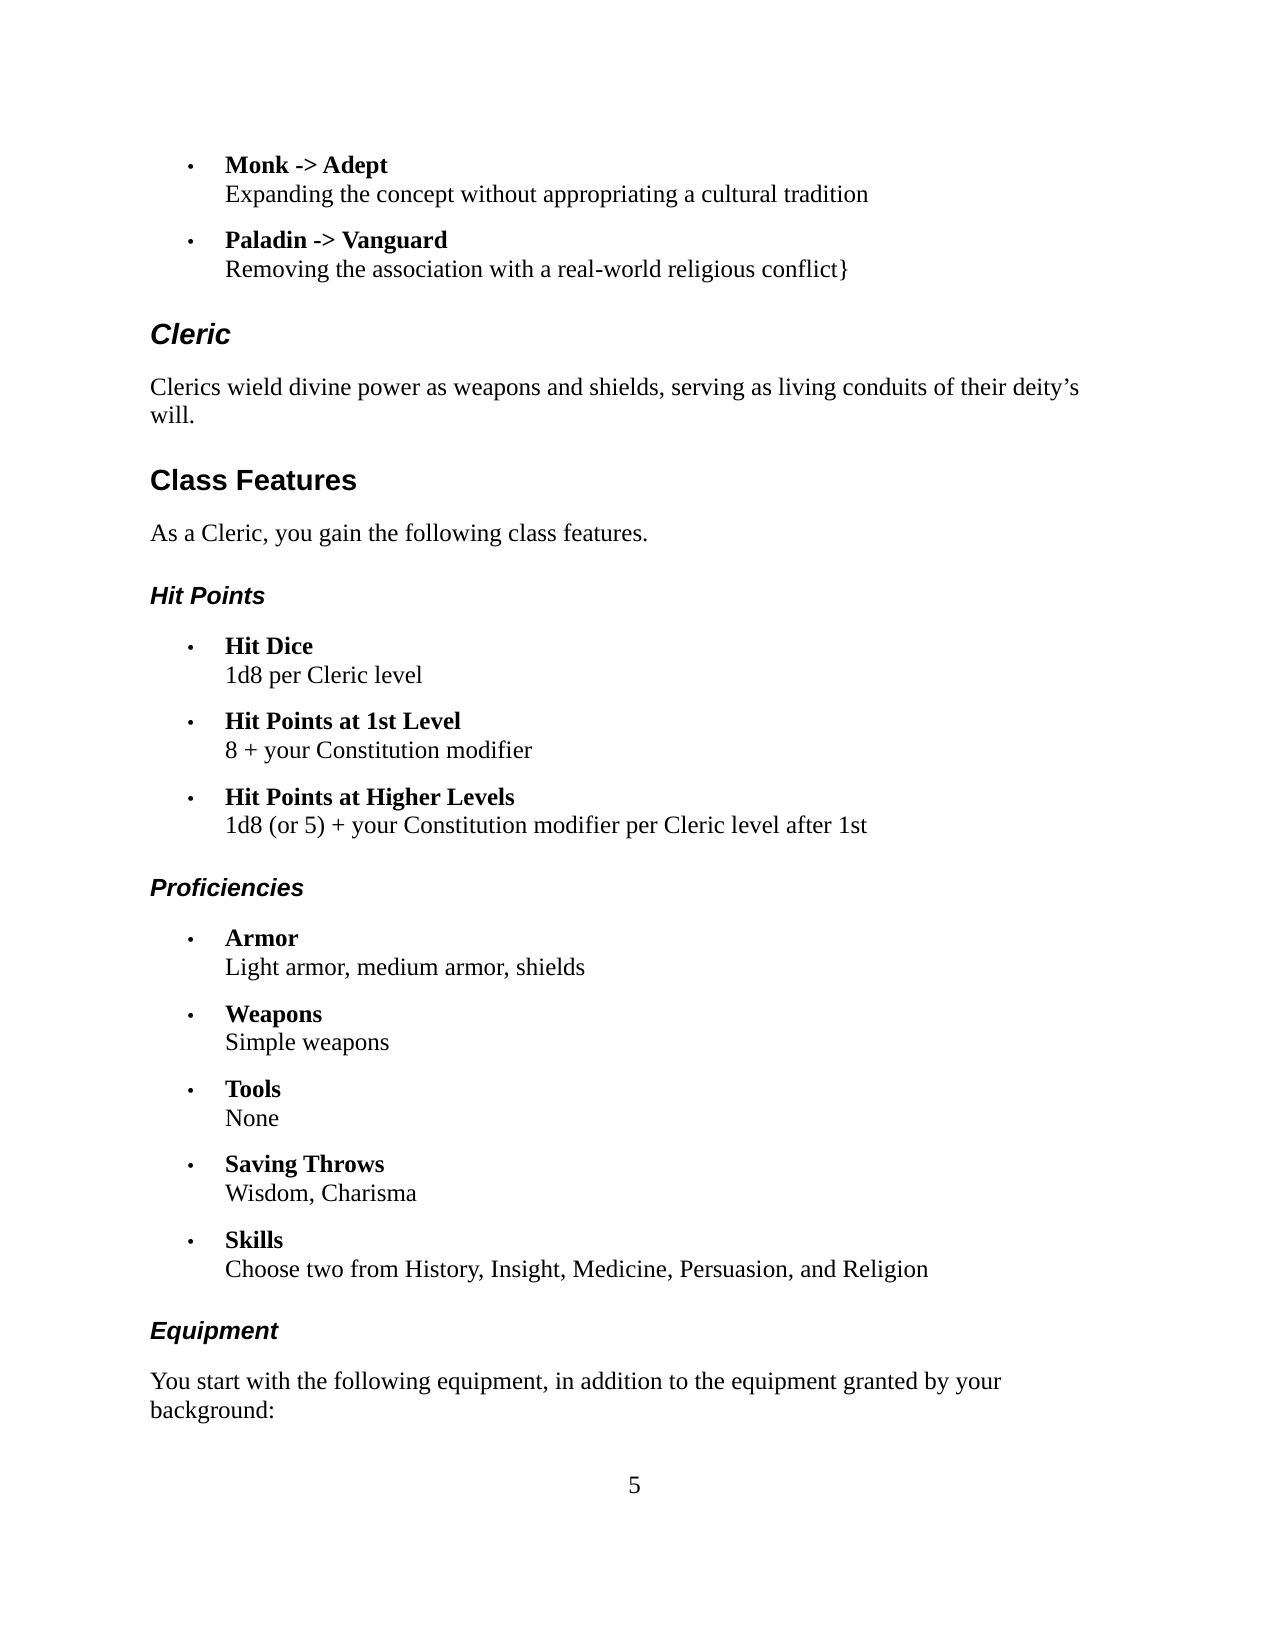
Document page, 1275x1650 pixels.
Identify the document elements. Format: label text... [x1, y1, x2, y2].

list Monk -> Adept Expanding the concept without appropriating a cultural tradition [187, 150, 1125, 207]
text As a Cleric, you gain the following class features. [150, 518, 1125, 547]
list Saving Throws Wisdom, Charisma [187, 1149, 1125, 1207]
list Paladin -> Vanguard Removing the association with a real-world religious conflict} [187, 225, 1125, 283]
list Hit Points at Higher Levels 1d8 (or 5) + your Constitution modifier per Cleric level after 1st [187, 782, 1125, 839]
subtitle Proficiencies [150, 873, 1125, 902]
subtitle Cleric [150, 317, 1125, 350]
subtitle Equipment [150, 1316, 1125, 1345]
list Armor Light armor, medium armor, shields [187, 923, 1125, 981]
list Hit Points at 1st Level 8 + your Constitution modifier [187, 706, 1125, 764]
text You start with the following equipment, in addition to the equipment granted by your background: [150, 1366, 1125, 1424]
list Weapons Simple weapons [187, 999, 1125, 1056]
subtitle Hit Points [150, 581, 1125, 609]
list Skills Choose two from History, Insight, Medicine, Persuasion, and Religion [187, 1225, 1125, 1282]
list Tools None [187, 1074, 1125, 1132]
subtitle Class Features [150, 463, 1125, 497]
list Hit Dice 1d8 per Cleric level [187, 631, 1125, 688]
text Clerics wield divine power as weapons and shields, serving as living conduits of their deity’s will. [150, 372, 1125, 429]
